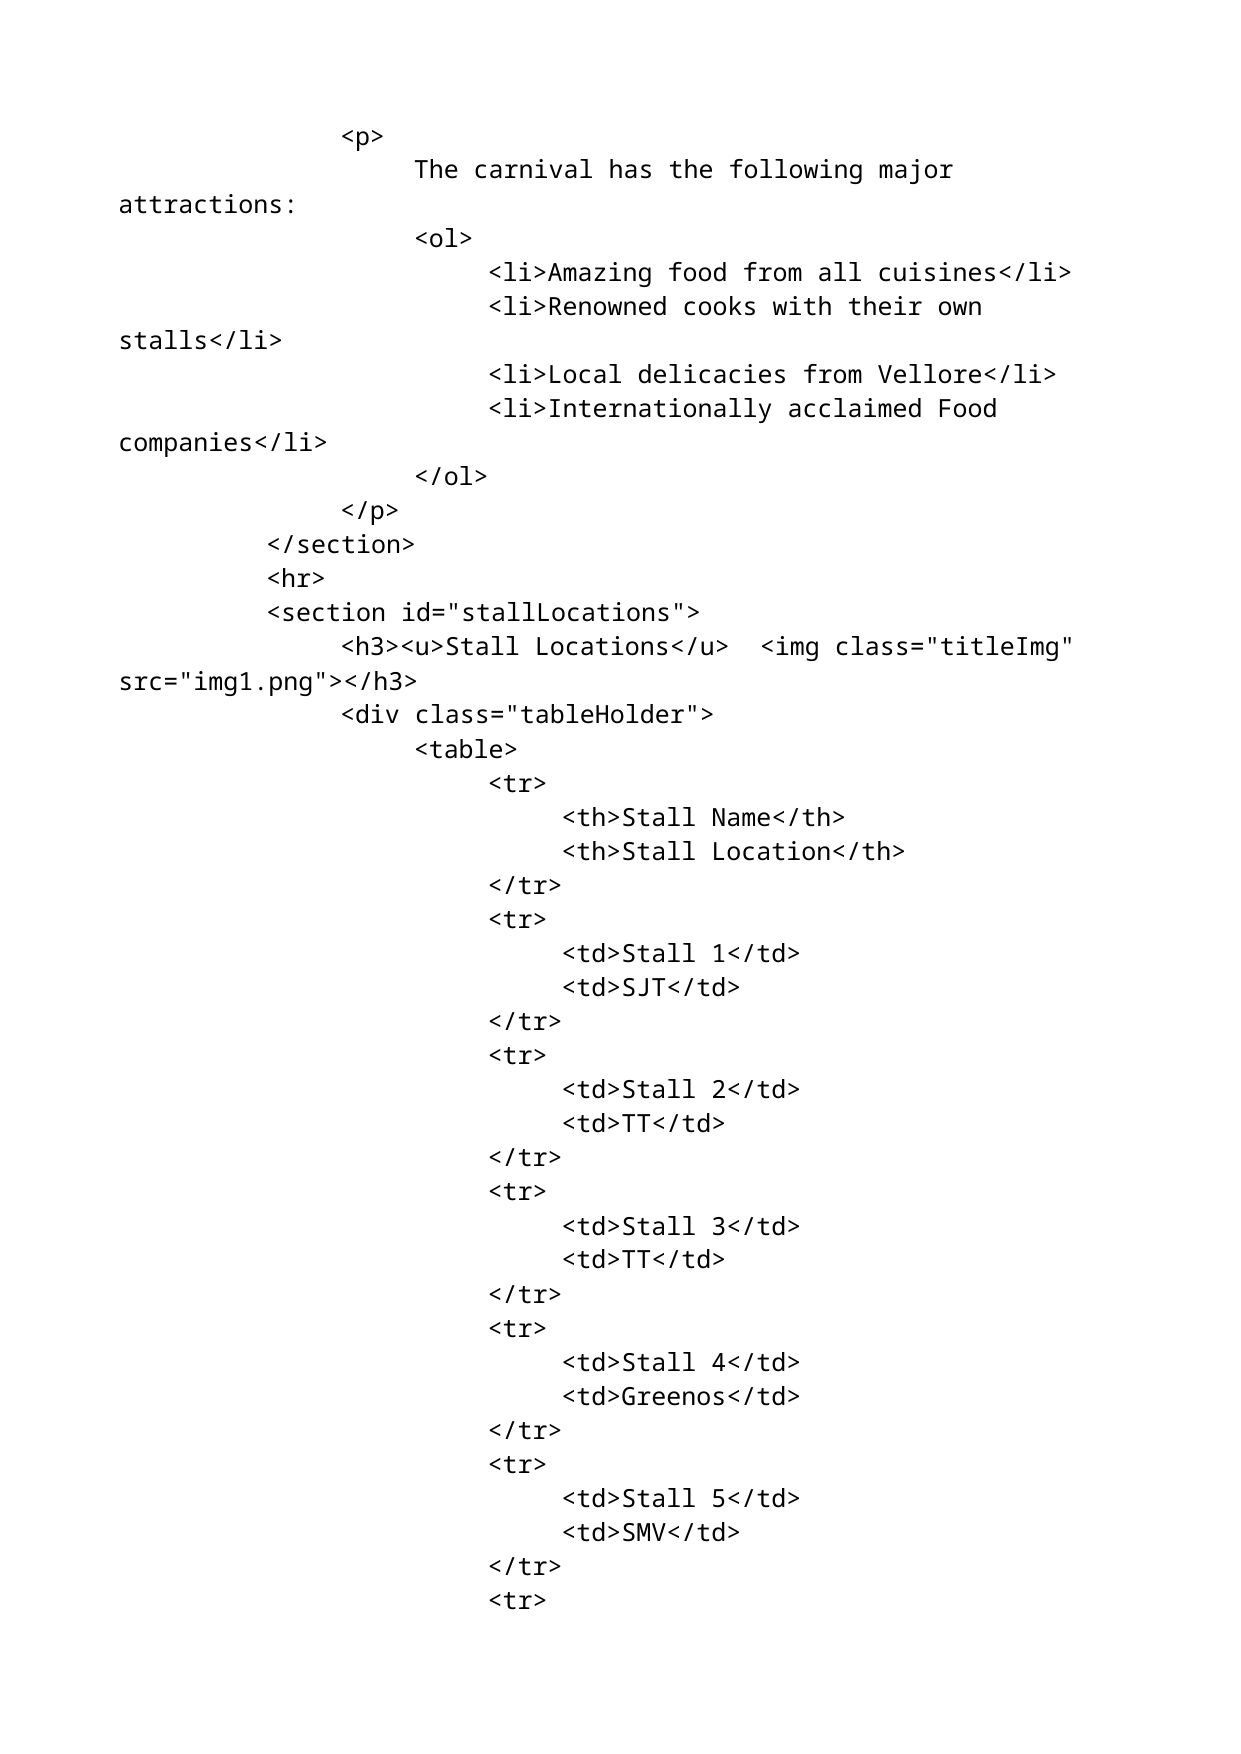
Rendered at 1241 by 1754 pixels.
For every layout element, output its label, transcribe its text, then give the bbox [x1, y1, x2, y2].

text <td>Stall 1</td> [118, 936, 1122, 970]
text <td>SJT</td> [118, 970, 1122, 1004]
text <tr> [118, 1174, 1122, 1208]
text <li>Renowned cooks with their own stalls</li> [118, 288, 1122, 357]
text <th>Stall Location</th> [118, 833, 1122, 867]
text </tr> [118, 867, 1122, 902]
text <td>SMV</td> [118, 1515, 1122, 1549]
text <div class="tableHolder"> [118, 697, 1122, 731]
text <tr> [118, 1038, 1122, 1072]
text </tr> [118, 1276, 1122, 1310]
text The carnival has the following major attractions: [118, 152, 1122, 220]
text </tr> [118, 1004, 1122, 1038]
text <tr> [118, 765, 1122, 799]
text </section> [118, 527, 1122, 561]
text <ol> [118, 220, 1122, 254]
text <table> [118, 731, 1122, 765]
text <td>TT</td> [118, 1106, 1122, 1140]
text <section id="stallLocations"> [118, 595, 1122, 629]
text <hr> [118, 561, 1122, 595]
text <p> [118, 118, 1122, 152]
text <td>Stall 2</td> [118, 1072, 1122, 1106]
text </tr> [118, 1140, 1122, 1174]
text <td>TT</td> [118, 1242, 1122, 1276]
text </tr> [118, 1412, 1122, 1447]
text <tr> [118, 1310, 1122, 1344]
text <td>Stall 3</td> [118, 1208, 1122, 1242]
text </ol> [118, 459, 1122, 493]
text </tr> [118, 1549, 1122, 1583]
text <li>Internationally acclaimed Food companies</li> [118, 391, 1122, 459]
text <tr> [118, 1447, 1122, 1481]
text <th>Stall Name</th> [118, 799, 1122, 833]
text <td>Stall 4</td> [118, 1344, 1122, 1378]
text <li>Amazing food from all cuisines</li> [118, 254, 1122, 288]
text <td>Greenos</td> [118, 1378, 1122, 1412]
text <td>Stall 5</td> [118, 1481, 1122, 1515]
text <tr> [118, 1583, 1122, 1617]
text <h3><u>Stall Locations</u> <img class="titleImg" src="img1.png"></h3> [118, 629, 1122, 697]
text <li>Local delicacies from Vellore</li> [118, 357, 1122, 391]
text <tr> [118, 902, 1122, 936]
text </p> [118, 493, 1122, 527]
